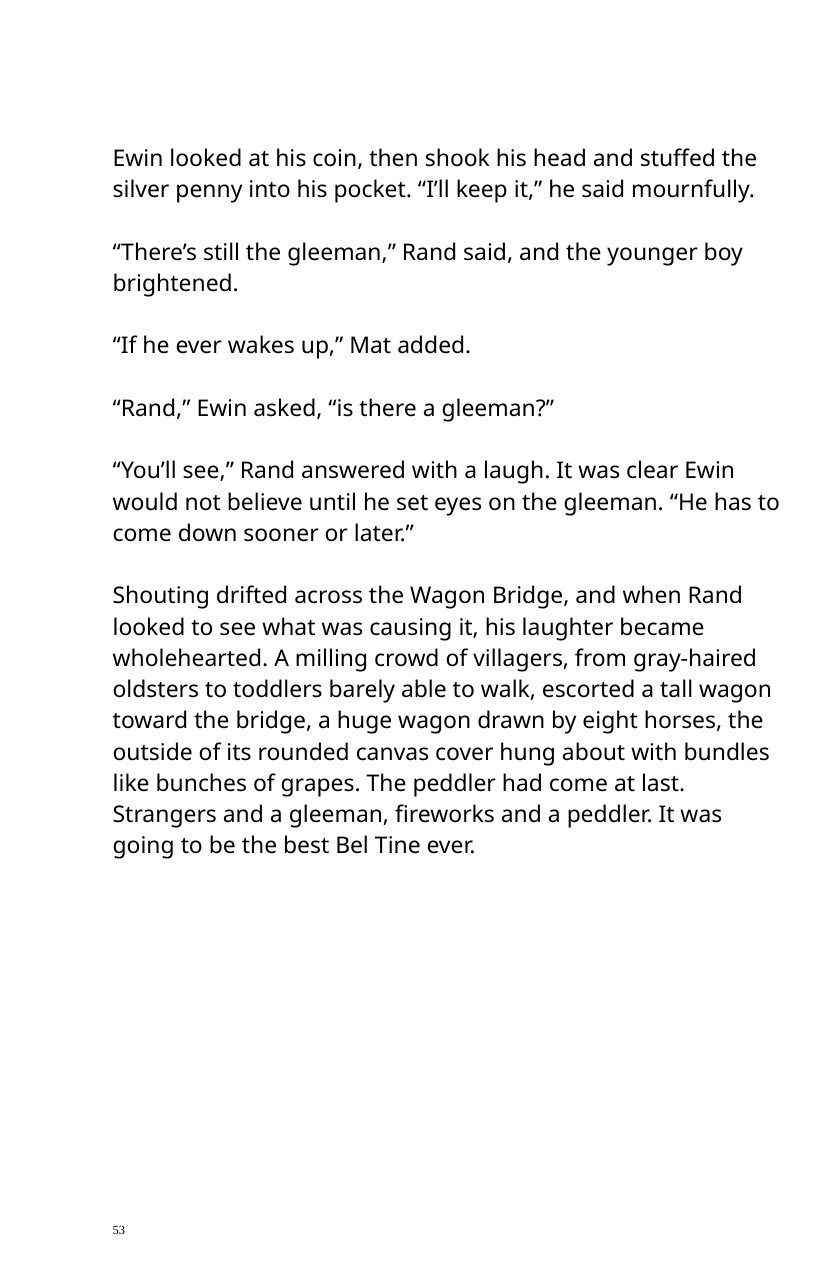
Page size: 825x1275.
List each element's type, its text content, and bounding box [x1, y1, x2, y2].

text “You’ll see,” Rand answered with a laugh. It was clear Ewin would not believe until he set eyes on the gleeman. “He has to come down sooner or later.” [112, 454, 787, 548]
text “If he ever wakes up,” Mat added. [112, 329, 787, 361]
text “There’s still the gleeman,” Rand said, and the younger boy brightened. [112, 236, 787, 298]
text “Rand,” Ewin asked, “is there a gleeman?” [112, 392, 787, 423]
text Shouting drifted across the Wagon Bridge, and when Rand looked to see what was causing it, his laughter became wholehearted. A milling crowd of villagers, from gray-haired oldsters to toddlers barely able to walk, escorted a tall wagon toward the bridge, a huge wagon drawn by eight horses, the outside of its rounded canvas cover hung about with bundles like bunches of grapes. The peddler had come at last. Strangers and a gleeman, fireworks and a peddler. It was going to be the best Bel Tine ever. [112, 579, 787, 861]
text Ewin looked at his coin, then shook his head and stuffed the silver penny into his pocket. “I’ll keep it,” he said mournfully. [112, 142, 787, 204]
